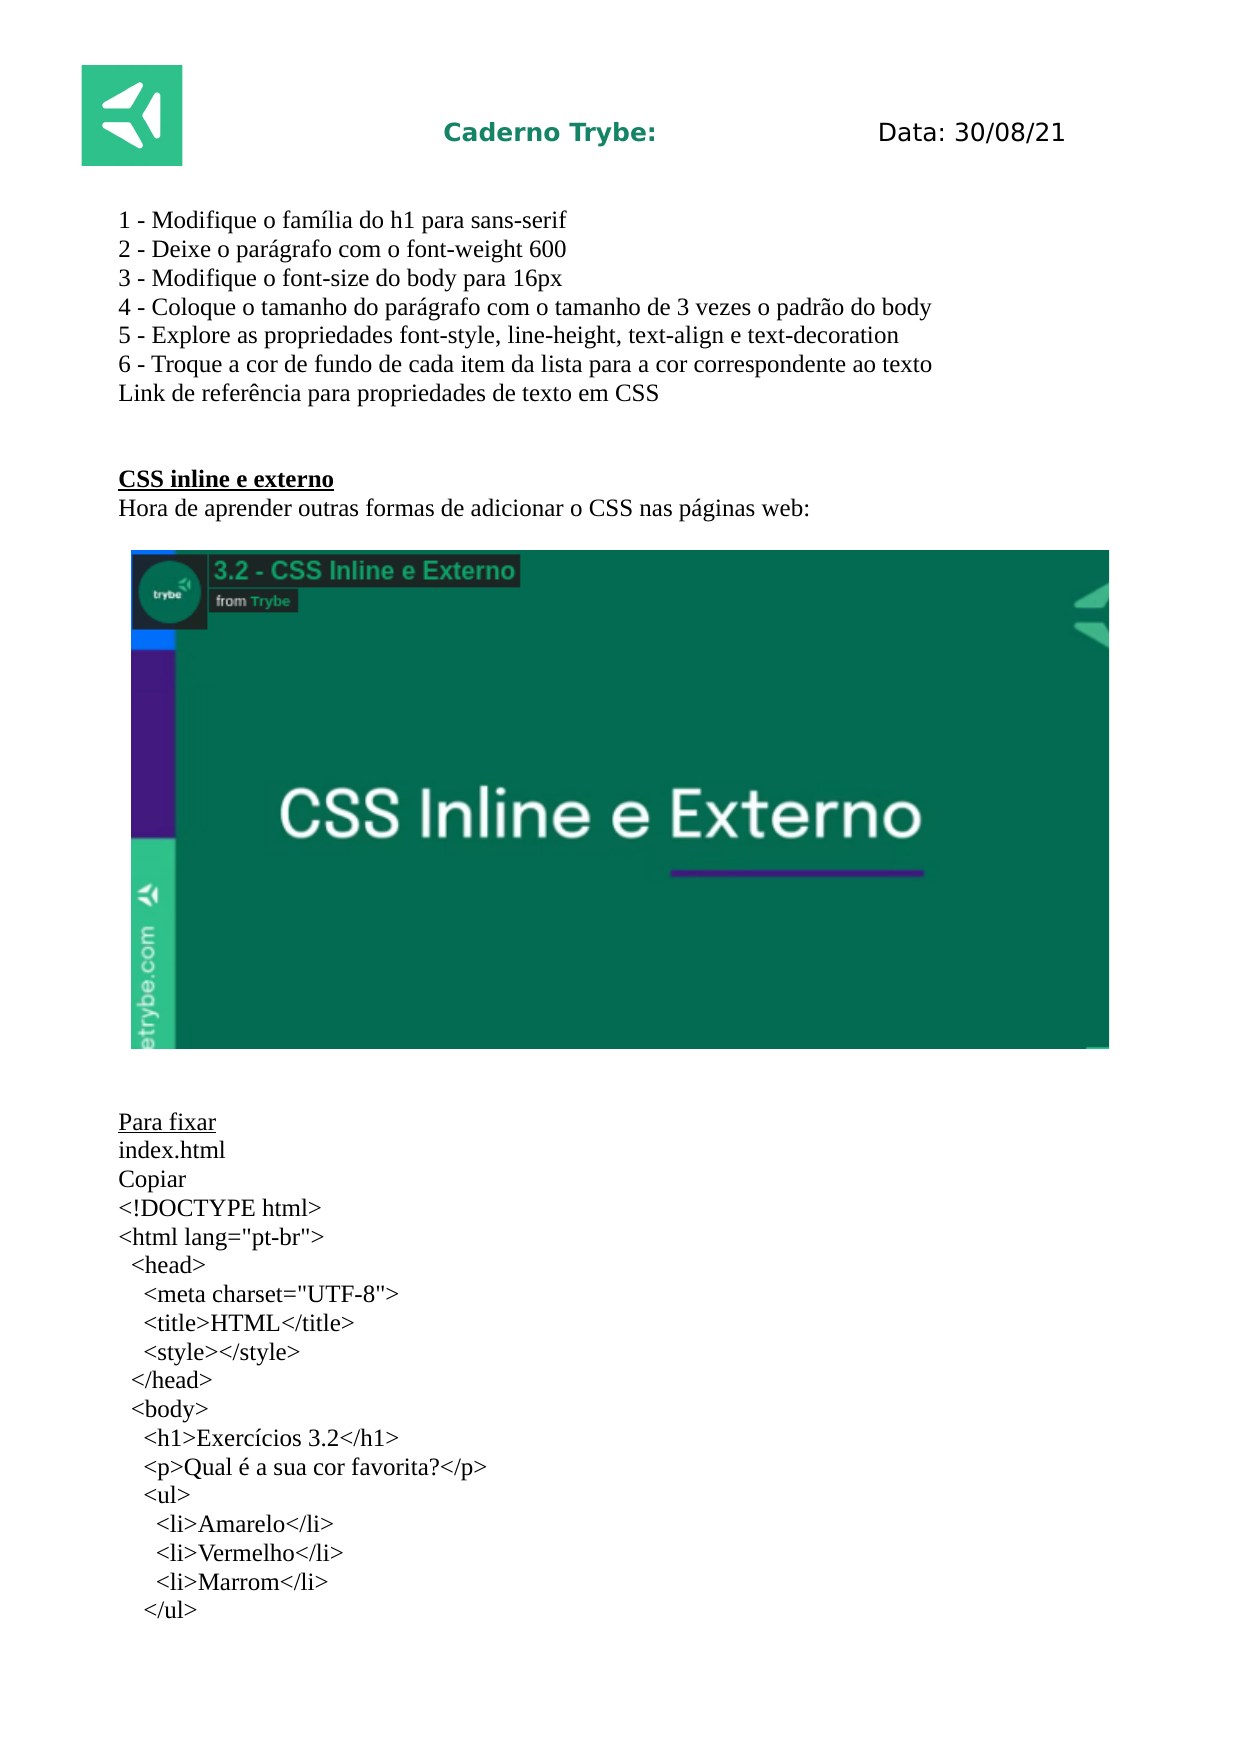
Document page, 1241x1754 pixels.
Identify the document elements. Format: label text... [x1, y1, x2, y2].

text <li>Amarelo</li> [118, 1509, 1122, 1538]
picture [131, 550, 1110, 1049]
text Copiar [118, 1164, 1122, 1193]
text </head> [118, 1365, 1122, 1394]
text <h1>Exercícios 3.2</h1> [118, 1423, 1122, 1452]
text Hora de aprender outras formas de adicionar o CSS nas páginas web: [118, 493, 1122, 522]
text <title>HTML</title> [118, 1308, 1122, 1337]
text <li>Vermelho</li> [118, 1538, 1122, 1567]
text 1 - Modifique o família do h1 para sans-serif [118, 206, 1122, 234]
text <meta charset="UTF-8"> [118, 1279, 1122, 1308]
text 5 - Explore as propriedades font-style, line-height, text-align e text-decoration [118, 321, 1122, 349]
text <!DOCTYPE html> [118, 1193, 1122, 1222]
text <head> [118, 1250, 1122, 1279]
text 2 - Deixe o parágrafo com o font-weight 600 [118, 234, 1122, 263]
text <style></style> [118, 1337, 1122, 1365]
text </ul> [118, 1595, 1122, 1624]
text index.html [118, 1135, 1122, 1164]
text Link de referência para propriedades de texto em CSS [118, 378, 1122, 407]
text <html lang="pt-br"> [118, 1222, 1122, 1250]
text 6 - Troque a cor de fundo de cada item da lista para a cor correspondente ao texto [118, 349, 1122, 378]
text <p>Qual é a sua cor favorita?</p> [118, 1452, 1122, 1480]
text Para fixar [118, 1107, 1122, 1135]
text <body> [118, 1394, 1122, 1423]
text <li>Marrom</li> [118, 1567, 1122, 1595]
text CSS inline e externo [118, 464, 1122, 493]
picture [81, 65, 183, 166]
text 4 - Coloque o tamanho do parágrafo com o tamanho de 3 vezes o padrão do body [118, 292, 1122, 321]
text 3 - Modifique o font-size do body para 16px [118, 263, 1122, 292]
text <ul> [118, 1480, 1122, 1509]
